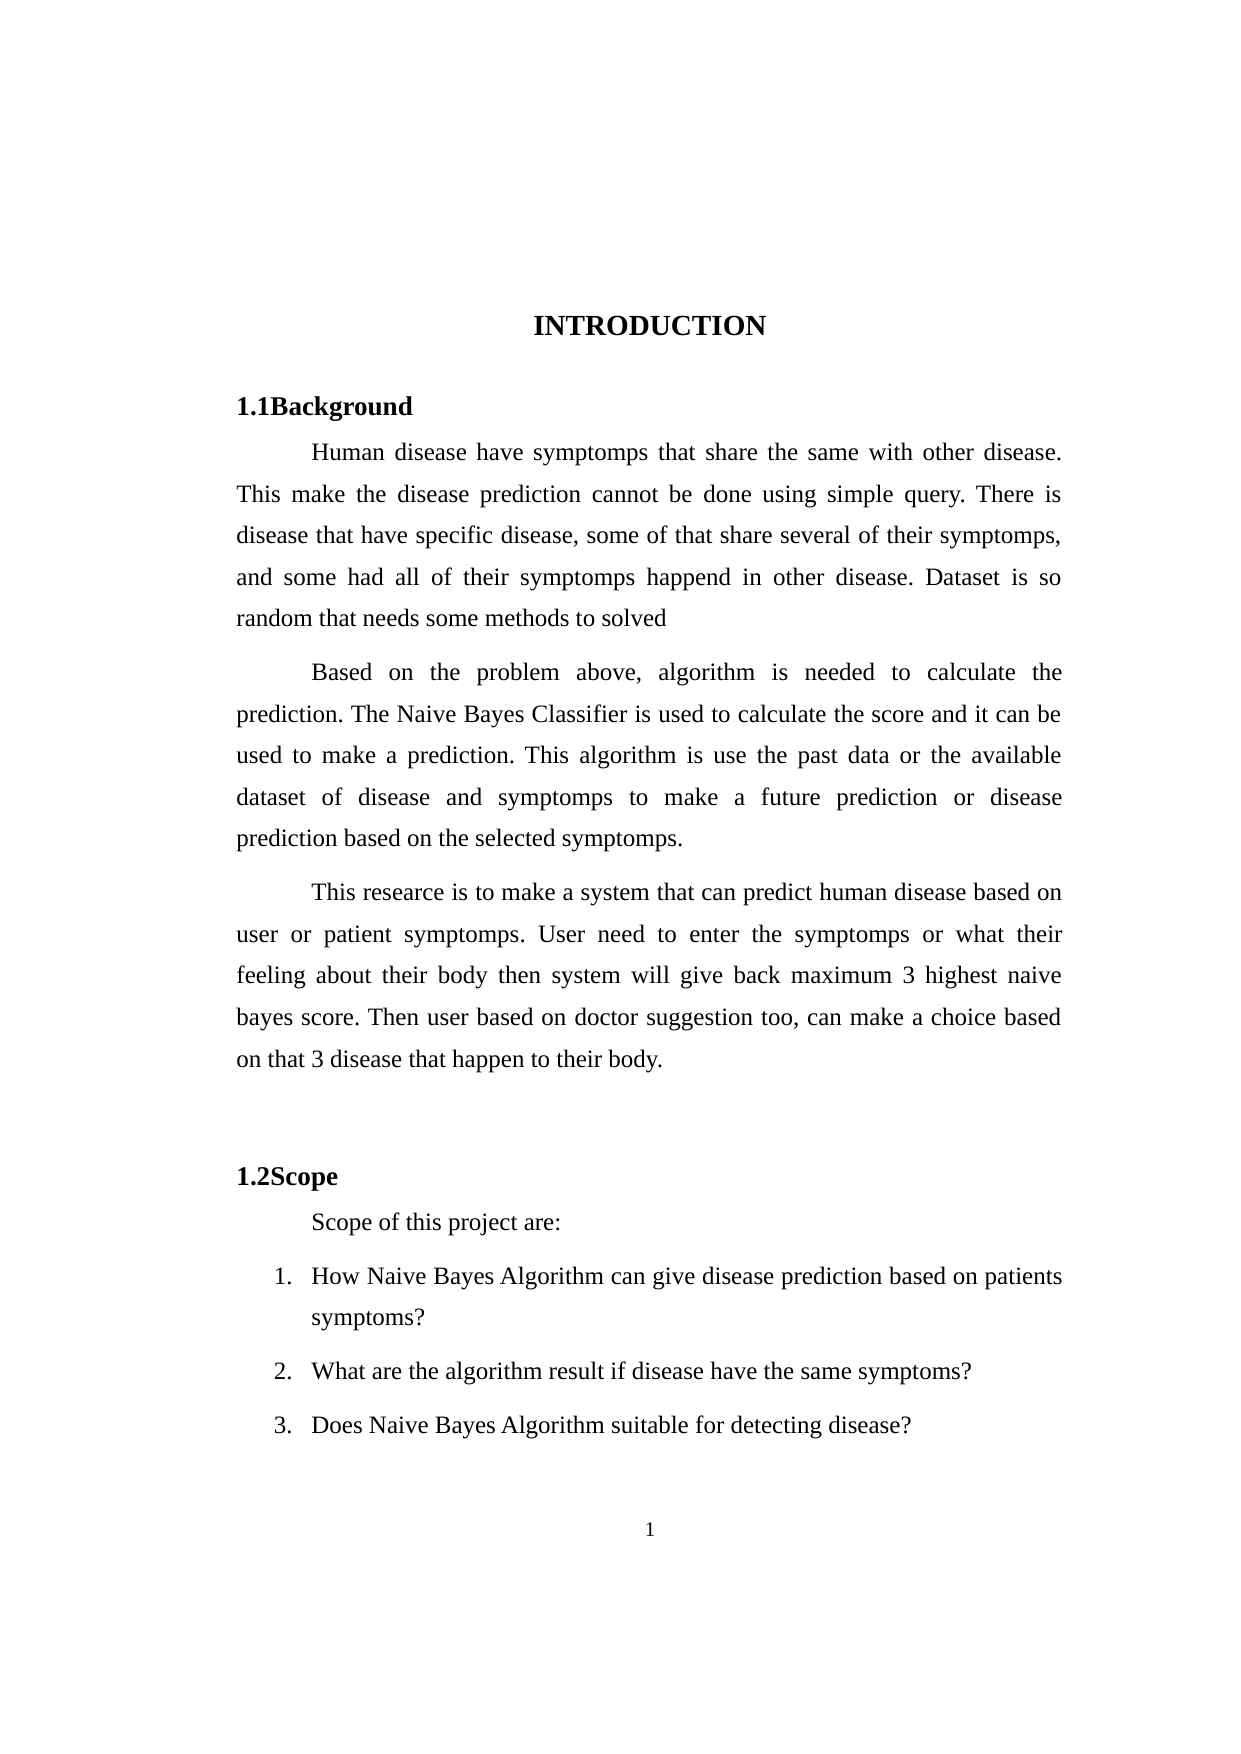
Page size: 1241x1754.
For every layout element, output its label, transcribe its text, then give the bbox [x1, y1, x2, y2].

list Does Naive Bayes Algorithm suitable for detecting disease? [274, 1411, 1063, 1439]
text Introduction [236, 261, 1063, 342]
list Scope [236, 1161, 1063, 1191]
list What are the algorithm result if disease have the same symptoms? [274, 1357, 1063, 1385]
text This researce is to make a system that can predict human disease based on user or patient symptomps. User need to enter the symptomps or what their feeling about their body then system will give back maximum 3 highest naive bayes score. Then user based on doctor suggestion too, can make a choice based on that 3 disease that happen to their body. [236, 878, 1063, 1072]
text Human disease have symptomps that share the same with other disease. This make the disease prediction cannot be done using simple query. There is disease that have specific disease, some of that share several of their symptomps, and some had all of their symptomps happend in other disease. Dataset is so random that needs some methods to solved [236, 438, 1063, 632]
text Scope of this project are: [236, 1208, 1063, 1236]
list How Naive Bayes Algorithm can give disease prediction based on patients symptoms? [274, 1262, 1063, 1331]
list Background [236, 391, 1063, 421]
text Based on the problem above, algorithm is needed to calculate the prediction. The Naive Bayes Classifier is used to calculate the score and it can be used to make a prediction. This algorithm is use the past data or the available dataset of disease and symptomps to make a future prediction or disease prediction based on the selected symptomps. [236, 658, 1063, 852]
